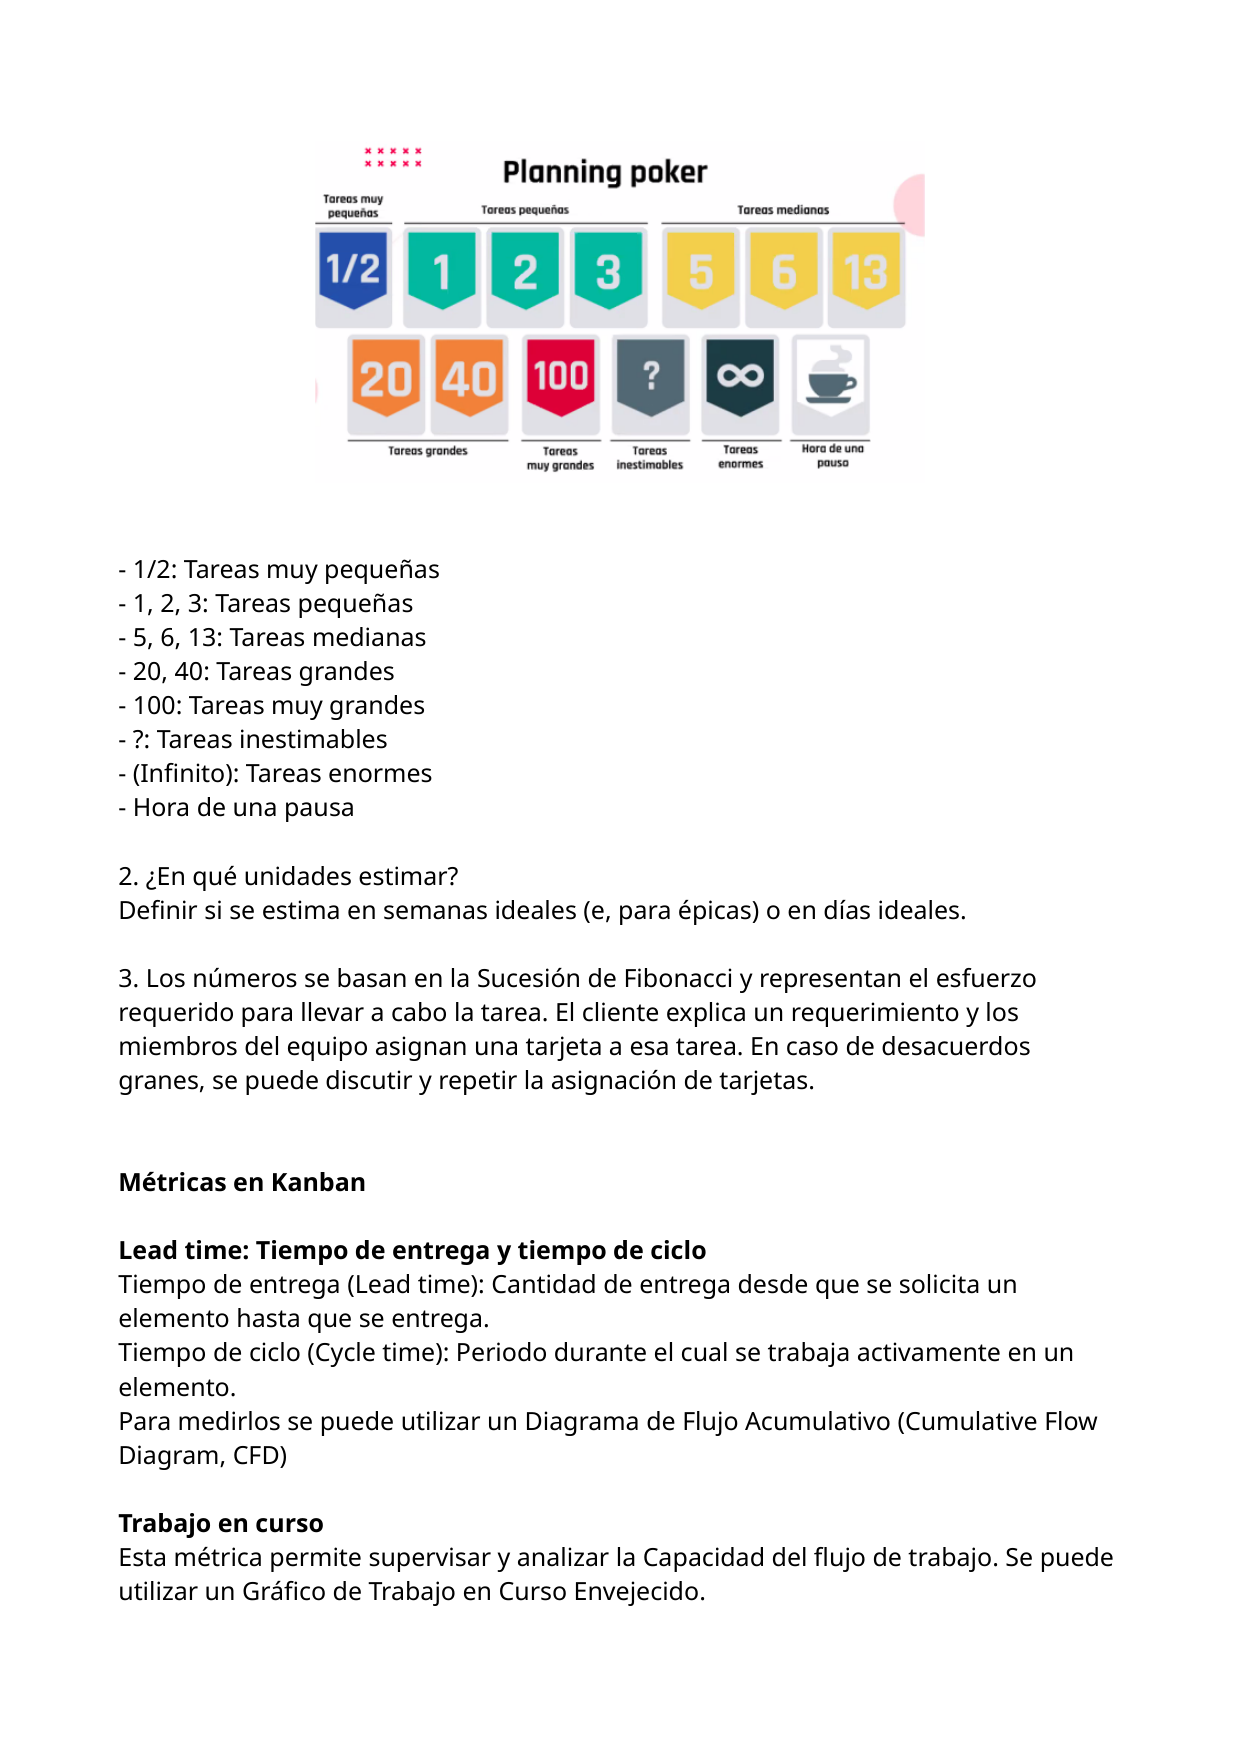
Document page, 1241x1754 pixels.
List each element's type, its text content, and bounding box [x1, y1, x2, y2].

text Trabajo en curso [118, 1505, 1122, 1539]
text - 1, 2, 3: Tareas pequeñas [118, 586, 1122, 620]
picture [315, 141, 925, 483]
text Tiempo de ciclo (Cycle time): Periodo durante el cual se trabaja activamente en un elemento. [118, 1335, 1122, 1403]
text - 20, 40: Tareas grandes [118, 654, 1122, 688]
text - 5, 6, 13: Tareas medianas [118, 620, 1122, 654]
text - 1/2: Tareas muy pequeñas [118, 552, 1122, 586]
text 2. ¿En qué unidades estimar? [118, 858, 1122, 892]
text Tiempo de entrega (Lead time): Cantidad de entrega desde que se solicita un elemento hasta que se entrega. [118, 1267, 1122, 1335]
text Métricas en Kanban [118, 1165, 1122, 1199]
text Definir si se estima en semanas ideales (e, para épicas) o en días ideales. [118, 892, 1122, 926]
text - (Infinito): Tareas enormes [118, 756, 1122, 790]
text - Hora de una pausa [118, 790, 1122, 824]
text Para medirlos se puede utilizar un Diagrama de Flujo Acumulativo (Cumulative Flow Diagram, CFD) [118, 1403, 1122, 1471]
text 3. Los números se basan en la Sucesión de Fibonacci y representan el esfuerzo requerido para llevar a cabo la tarea. El cliente explica un requerimiento y los miembros del equipo asignan una tarjeta a esa tarea. En caso de desacuerdos granes, se puede discutir y repetir la asignación de tarjetas. [118, 960, 1122, 1097]
text - ?: Tareas inestimables [118, 722, 1122, 756]
text - 100: Tareas muy grandes [118, 688, 1122, 722]
text Esta métrica permite supervisar y analizar la Capacidad del flujo de trabajo. Se puede utilizar un Gráfico de Trabajo en Curso Envejecido. [118, 1539, 1122, 1608]
text Lead time: Tiempo de entrega y tiempo de ciclo [118, 1233, 1122, 1267]
